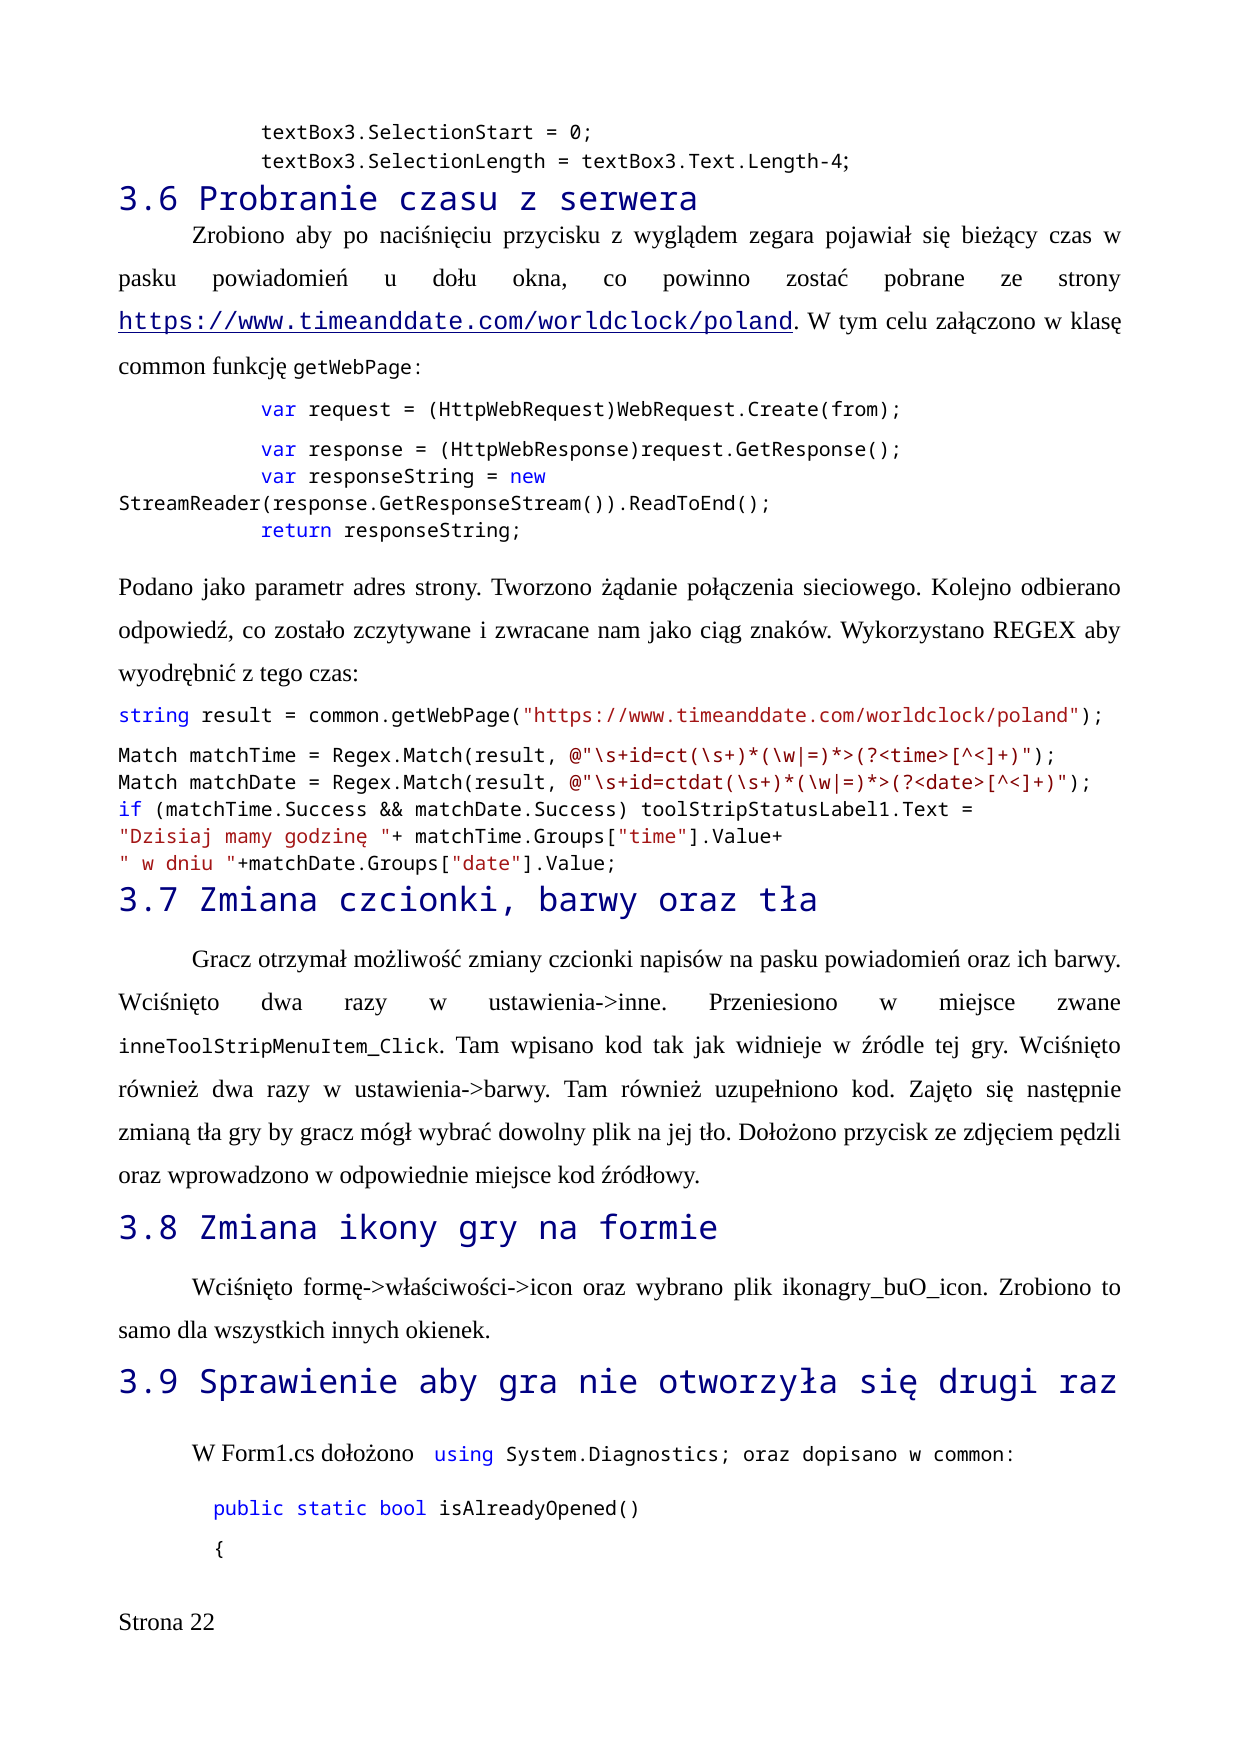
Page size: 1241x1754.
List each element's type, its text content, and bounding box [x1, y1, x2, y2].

text W Form1.cs dołożono using System.Diagnostics; oraz dopisano w common: [118, 1426, 1122, 1471]
text "Dzisiaj mamy godzinę "+ matchTime.Groups["time"].Value+ [118, 822, 1122, 849]
text string result = common.getWebPage("https://www.timeanddate.com/worldclock/poland"); [118, 701, 1122, 728]
text Gracz otrzymał możliwość zmiany czcionki napisów na pasku powiadomień oraz ich barwy. Wciśnięto dwa razy w ustawienia->inne. Przeniesiono w miejsce zwane inneToolStripMenuItem_Click. Tam wpisano kod tak jak widnieje w źródle tej gry. Wciśnięto również dwa razy w ustawienia->barwy. Tam również uzupełniono kod. Zajęto się następnie zmianą tła gry by gracz mógł wybrać dowolny plik na jej tło. Dołożono przycisk ze zdjęciem pędzli oraz wprowadzono w odpowiednie miejsce kod źródłowy. [118, 944, 1122, 1189]
text public static bool isAlreadyOpened() [118, 1494, 1122, 1521]
text Match matchTime = Regex.Match(result, @"\s+id=ct(\s+)*(\w|=)*>(?<time>[^<]+)"); [118, 741, 1122, 768]
text return responseString; [118, 516, 1122, 543]
text var request = (HttpWebRequest)WebRequest.Create(from); [118, 395, 1122, 422]
text Podano jako parametr adres strony. Tworzono żądanie połączenia sieciowego. Kolejno odbierano odpowiedź, co zostało zczytywane i zwracane nam jako ciąg znaków. Wykorzystano REGEX aby wyodrębnić z tego czas: [118, 572, 1122, 687]
text " w dniu "+matchDate.Groups["date"].Value; [118, 849, 1122, 876]
text 3.8 Zmiana ikony gry na formie [118, 1203, 1122, 1249]
text 3.6 Probranie czasu z serwera [118, 174, 1122, 220]
text var response = (HttpWebResponse)request.GetResponse(); [118, 435, 1122, 462]
text Zrobiono aby po naciśnięciu przycisku z wyglądem zegara pojawiał się bieżący czas w pasku powiadomień u dołu okna, co powinno zostać pobrane ze strony https://www.timeanddate.com/worldclock/poland. W tym celu załączono w klasę common funkcję getWebPage: [118, 220, 1122, 380]
text Wciśnięto formę->właściwości->icon oraz wybrano plik ikonagry_buO_icon. Zrobiono to samo dla wszystkich innych okienek. [118, 1272, 1122, 1343]
text textBox3.SelectionLength = textBox3.Text.Length-4; [118, 145, 1122, 174]
text if (matchTime.Success && matchDate.Success) toolStripStatusLabel1.Text = [118, 795, 1122, 822]
text { [118, 1534, 1122, 1562]
text textBox3.SelectionStart = 0; [118, 118, 1122, 145]
text var responseString = new StreamReader(response.GetResponseStream()).ReadToEnd(); [118, 462, 1122, 516]
text 3.7 Zmiana czcionki, barwy oraz tła [118, 876, 1122, 922]
text 3.9 Sprawienie aby gra nie otworzyła się drugi raz [118, 1358, 1122, 1403]
text Match matchDate = Regex.Match(result, @"\s+id=ctdat(\s+)*(\w|=)*>(?<date>[^<]+)"); [118, 768, 1122, 795]
